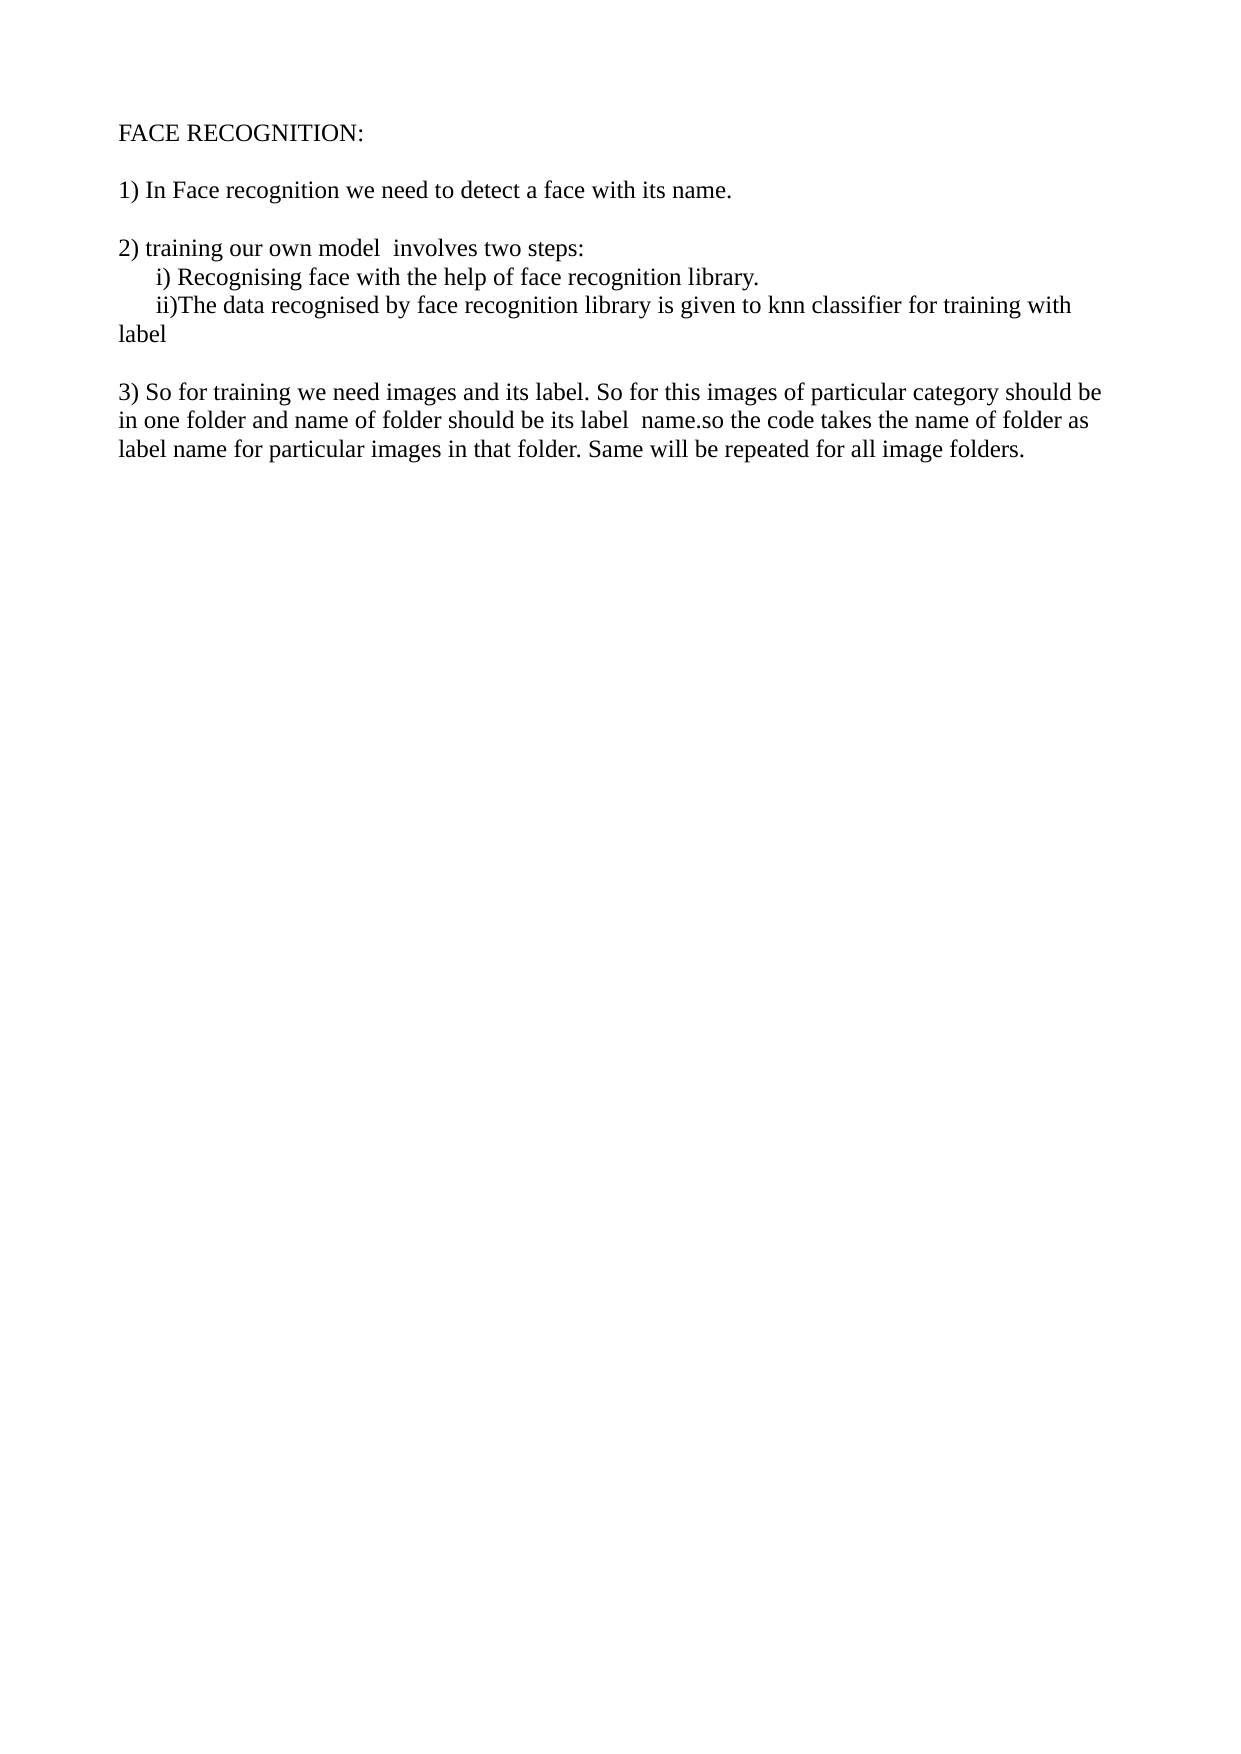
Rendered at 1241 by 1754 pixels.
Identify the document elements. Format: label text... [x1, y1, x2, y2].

text i) Recognising face with the help of face recognition library. [118, 262, 1122, 291]
text 1) In Face recognition we need to detect a face with its name. [118, 176, 1122, 204]
text ii)The data recognised by face recognition library is given to knn classifier for training with label [118, 291, 1122, 348]
text 2) training our own model involves two steps: [118, 233, 1122, 262]
text 3) So for training we need images and its label. So for this images of particular category should be in one folder and name of folder should be its label name.so the code takes the name of folder as label name for particular images in that folder. Same will be repeated for all image folders. [118, 377, 1122, 463]
text FACE RECOGNITION: [118, 118, 1122, 147]
